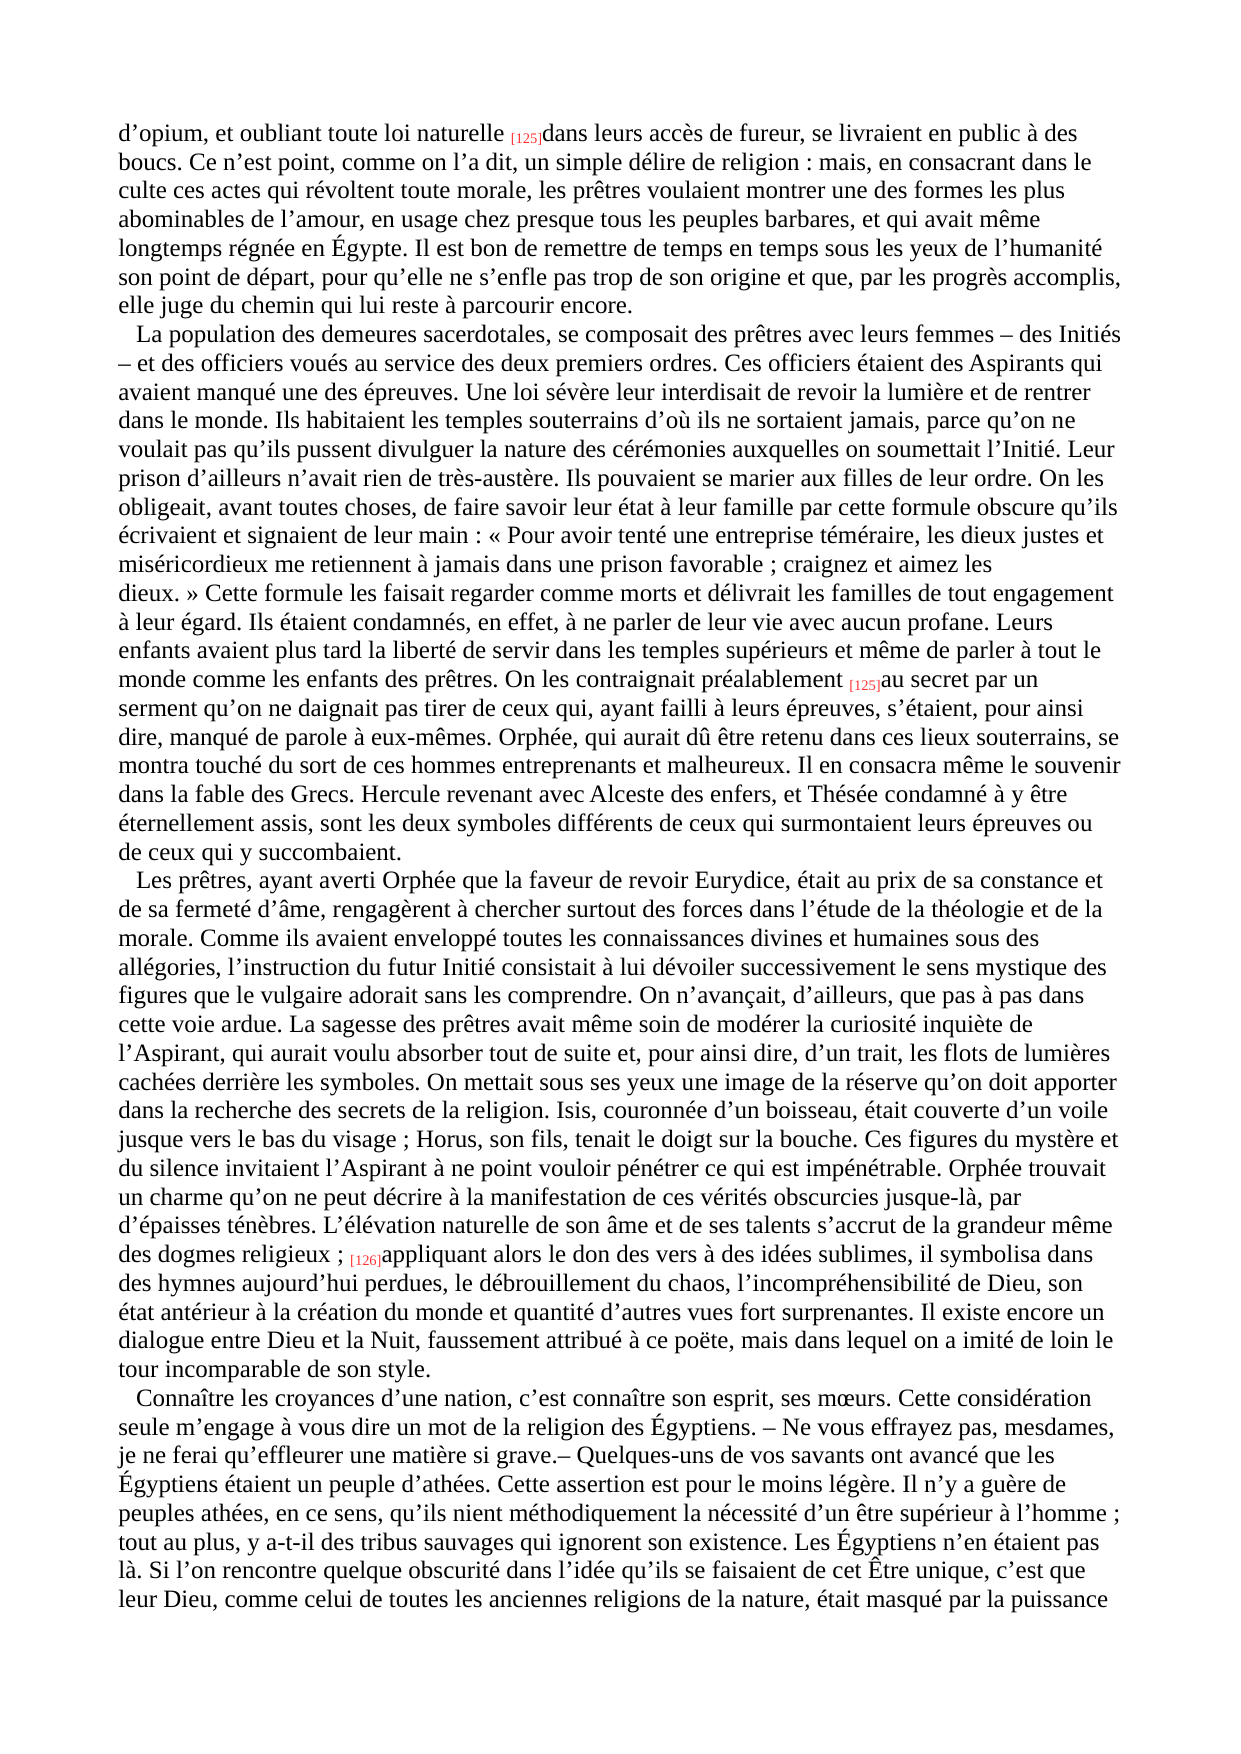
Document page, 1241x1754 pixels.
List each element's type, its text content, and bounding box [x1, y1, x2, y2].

text d’opium, et oubliant toute loi naturelle [125]dans leurs accès de fureur, se livraient en public à des boucs. Ce n’est point, comme on l’a dit, un simple délire de religion : mais, en consacrant dans le culte ces actes qui révoltent toute morale, les prêtres voulaient montrer une des formes les plus abominables de l’amour, en usage chez presque tous les peuples barbares, et qui avait même longtemps régnée en Égypte. Il est bon de remettre de temps en temps sous les yeux de l’humanité son point de départ, pour qu’elle ne s’enfle pas trop de son origine et que, par les progrès accomplis, elle juge du chemin qui lui reste à parcourir encore. [118, 118, 1122, 319]
text Les prêtres, ayant averti Orphée que la faveur de revoir Eurydice, était au prix de sa constance et de sa fermeté d’âme, rengagèrent à chercher surtout des forces dans l’étude de la théologie et de la morale. Comme ils avaient enveloppé toutes les connaissances divines et humaines sous des allégories, l’instruction du futur Initié consistait à lui dévoiler successivement le sens mystique des figures que le vulgaire adorait sans les comprendre. On n’avançait, d’ailleurs, que pas à pas dans cette voie ardue. La sagesse des prêtres avait même soin de modérer la curiosité inquiète de l’Aspirant, qui aurait voulu absorber tout de suite et, pour ainsi dire, d’un trait, les flots de lumières cachées derrière les symboles. On mettait sous ses yeux une image de la réserve qu’on doit apporter dans la recherche des secrets de la religion. Isis, couronnée d’un boisseau, était couverte d’un voile jusque vers le bas du visage ; Horus, son fils, tenait le doigt sur la bouche. Ces figures du mystère et du silence invitaient l’Aspirant à ne point vouloir pénétrer ce qui est impénétrable. Orphée trouvait un charme qu’on ne peut décrire à la manifestation de ces vérités obscurcies jusque-là, par d’épaisses ténèbres. L’élévation naturelle de son âme et de ses talents s’accrut de la grandeur même des dogmes religieux ; [126]appliquant alors le don des vers à des idées sublimes, il symbolisa dans des hymnes aujourd’hui perdues, le débrouillement du chaos, l’incompréhensibilité de Dieu, son état antérieur à la création du monde et quantité d’autres vues fort surprenantes. Il existe encore un dialogue entre Dieu et la Nuit, faussement attribué à ce poëte, mais dans lequel on a imité de loin le tour incomparable de son style. [118, 866, 1122, 1383]
text La population des demeures sacerdotales, se composait des prêtres avec leurs femmes – des Initiés – et des officiers voués au service des deux premiers ordres. Ces officiers étaient des Aspirants qui avaient manqué une des épreuves. Une loi sévère leur interdisait de revoir la lumière et de rentrer dans le monde. Ils habitaient les temples souterrains d’où ils ne sortaient jamais, parce qu’on ne voulait pas qu’ils pussent divulguer la nature des cérémonies auxquelles on soumettait l’Initié. Leur prison d’ailleurs n’avait rien de très-austère. Ils pouvaient se marier aux filles de leur ordre. On les obligeait, avant toutes choses, de faire savoir leur état à leur famille par cette formule obscure qu’ils écrivaient et signaient de leur main : « Pour avoir tenté une entreprise téméraire, les dieux justes et miséricordieux me retiennent à jamais dans une prison favorable ; craignez et aimez les dieux. » Cette formule les faisait regarder comme morts et délivrait les familles de tout engagement à leur égard. Ils étaient condamnés, en effet, à ne parler de leur vie avec aucun profane. Leurs enfants avaient plus tard la liberté de servir dans les temples supérieurs et même de parler à tout le monde comme les enfants des prêtres. On les contraignait préalablement [125]au secret par un serment qu’on ne daignait pas tirer de ceux qui, ayant failli à leurs épreuves, s’étaient, pour ainsi dire, manqué de parole à eux-mêmes. Orphée, qui aurait dû être retenu dans ces lieux souterrains, se montra touché du sort de ces hommes entreprenants et malheureux. Il en consacra même le souvenir dans la fable des Grecs. Hercule revenant avec Alceste des enfers, et Thésée condamné à y être éternellement assis, sont les deux symboles différents de ceux qui surmontaient leurs épreuves ou de ceux qui y succombaient. [118, 319, 1122, 866]
text Connaître les croyances d’une nation, c’est connaître son esprit, ses mœurs. Cette considération seule m’engage à vous dire un mot de la religion des Égyptiens. – Ne vous effrayez pas, mesdames, je ne ferai qu’effleurer une matière si grave.– Quelques-uns de vos savants ont avancé que les Égyptiens étaient un peuple d’athées. Cette assertion est pour le moins légère. Il n’y a guère de peuples athées, en ce sens, qu’ils nient méthodiquement la nécessité d’un être supérieur à l’homme ; tout au plus, y a-t-il des tribus sauvages qui ignorent son existence. Les Égyptiens n’en étaient pas là. Si l’on rencontre quelque obscurité dans l’idée qu’ils se faisaient de cet Être unique, c’est que leur Dieu, comme celui de toutes les anciennes religions de la nature, était masqué par la puissance [118, 1383, 1122, 1613]
